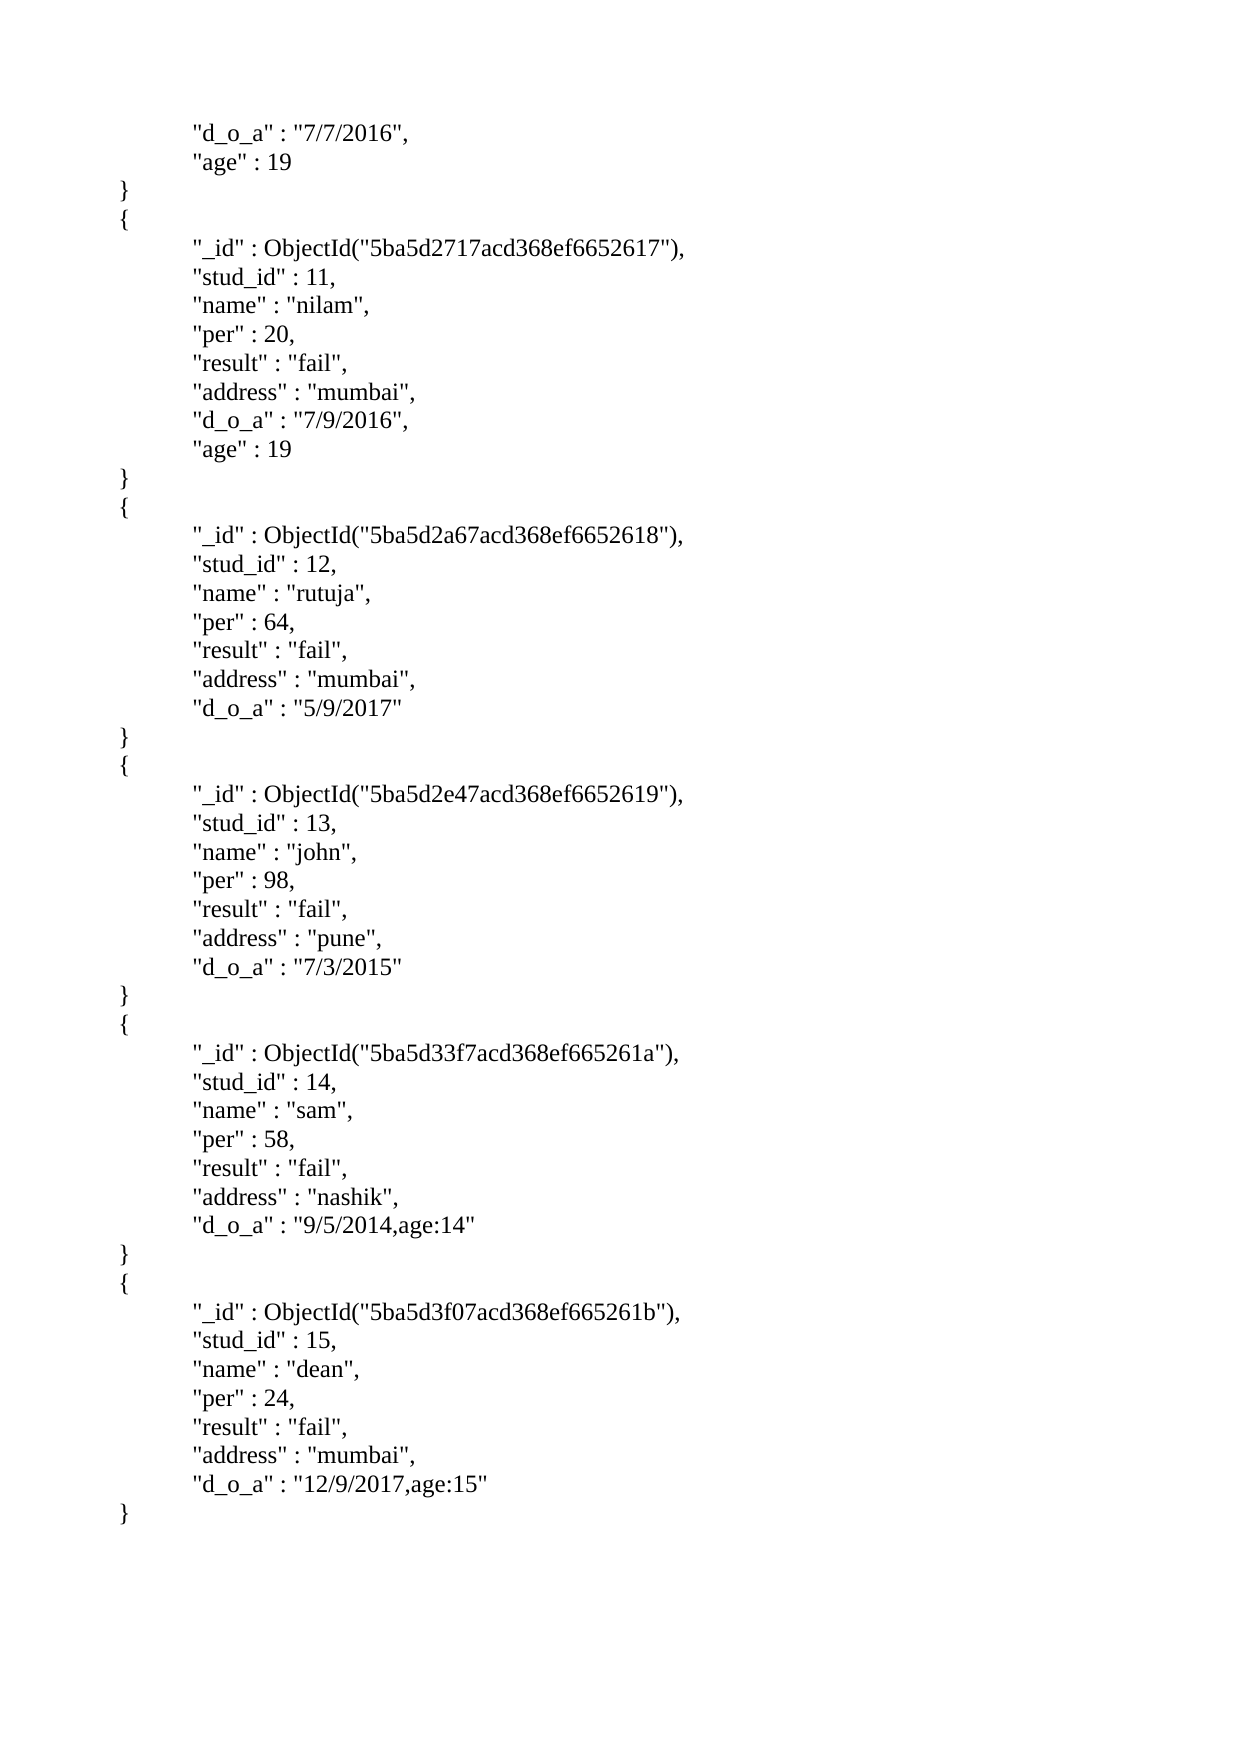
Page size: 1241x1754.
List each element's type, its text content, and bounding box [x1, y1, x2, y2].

text } [118, 1239, 1122, 1268]
text "result" : "fail", [118, 1153, 1122, 1182]
text "address" : "mumbai", [118, 664, 1122, 693]
text { [118, 204, 1122, 233]
text "d_o_a" : "12/9/2017,age:15" [118, 1469, 1122, 1498]
text "name" : "dean", [118, 1354, 1122, 1383]
text } [118, 463, 1122, 492]
text "_id" : ObjectId("5ba5d3f07acd368ef665261b"), [118, 1297, 1122, 1326]
text "name" : "nilam", [118, 291, 1122, 319]
text } [118, 176, 1122, 204]
text { [118, 751, 1122, 779]
text "result" : "fail", [118, 1412, 1122, 1441]
text "name" : "rutuja", [118, 578, 1122, 607]
text { [118, 492, 1122, 521]
text "_id" : ObjectId("5ba5d33f7acd368ef665261a"), [118, 1038, 1122, 1067]
text } [118, 981, 1122, 1009]
text "per" : 64, [118, 607, 1122, 636]
text { [118, 1268, 1122, 1297]
text "per" : 24, [118, 1383, 1122, 1412]
text "name" : "john", [118, 837, 1122, 866]
text "d_o_a" : "5/9/2017" [118, 693, 1122, 722]
text "address" : "pune", [118, 923, 1122, 952]
text { [118, 1009, 1122, 1038]
text "_id" : ObjectId("5ba5d2a67acd368ef6652618"), [118, 521, 1122, 549]
text "per" : 58, [118, 1124, 1122, 1153]
text "result" : "fail", [118, 636, 1122, 664]
text "per" : 98, [118, 866, 1122, 894]
text "address" : "mumbai", [118, 1441, 1122, 1469]
text "address" : "nashik", [118, 1182, 1122, 1211]
text } [118, 722, 1122, 751]
text "d_o_a" : "7/9/2016", [118, 406, 1122, 434]
text "d_o_a" : "7/7/2016", [118, 118, 1122, 147]
text } [118, 1498, 1122, 1527]
text "stud_id" : 12, [118, 549, 1122, 578]
text "per" : 20, [118, 319, 1122, 348]
text "result" : "fail", [118, 348, 1122, 377]
text "stud_id" : 13, [118, 808, 1122, 837]
text "stud_id" : 15, [118, 1326, 1122, 1354]
text "_id" : ObjectId("5ba5d2e47acd368ef6652619"), [118, 779, 1122, 808]
text "_id" : ObjectId("5ba5d2717acd368ef6652617"), [118, 233, 1122, 262]
text "address" : "mumbai", [118, 377, 1122, 406]
text "d_o_a" : "7/3/2015" [118, 952, 1122, 981]
text "age" : 19 [118, 434, 1122, 463]
text "result" : "fail", [118, 894, 1122, 923]
text "age" : 19 [118, 147, 1122, 176]
text "d_o_a" : "9/5/2014,age:14" [118, 1211, 1122, 1239]
text "stud_id" : 14, [118, 1067, 1122, 1096]
text "name" : "sam", [118, 1096, 1122, 1124]
text "stud_id" : 11, [118, 262, 1122, 291]
